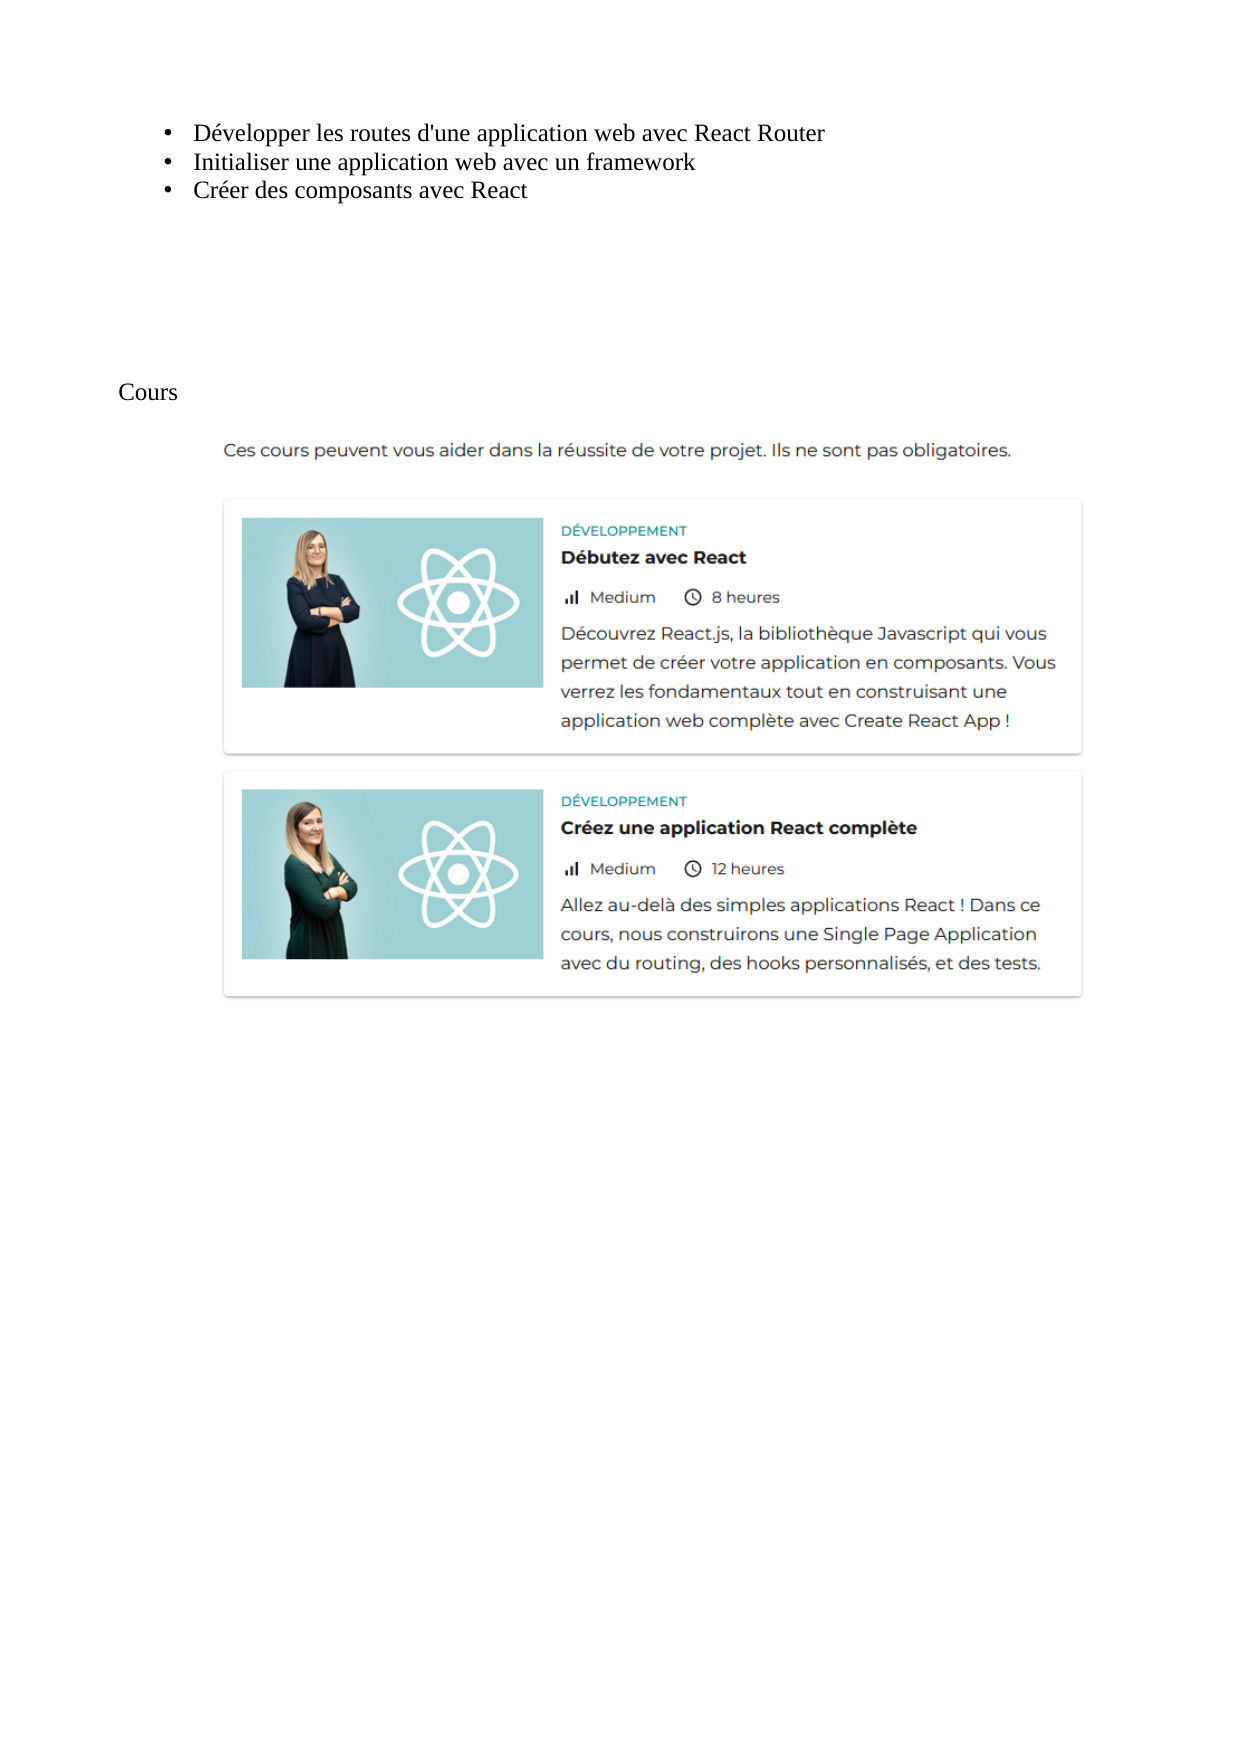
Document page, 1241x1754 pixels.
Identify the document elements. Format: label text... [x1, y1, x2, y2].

list Initialiser une application web avec un framework [164, 147, 1122, 176]
picture [118, 405, 1123, 1023]
list Développer les routes d'une application web avec React Router [164, 118, 1122, 147]
text Cours [118, 377, 1122, 405]
list Créer des composants avec React [164, 176, 1122, 204]
